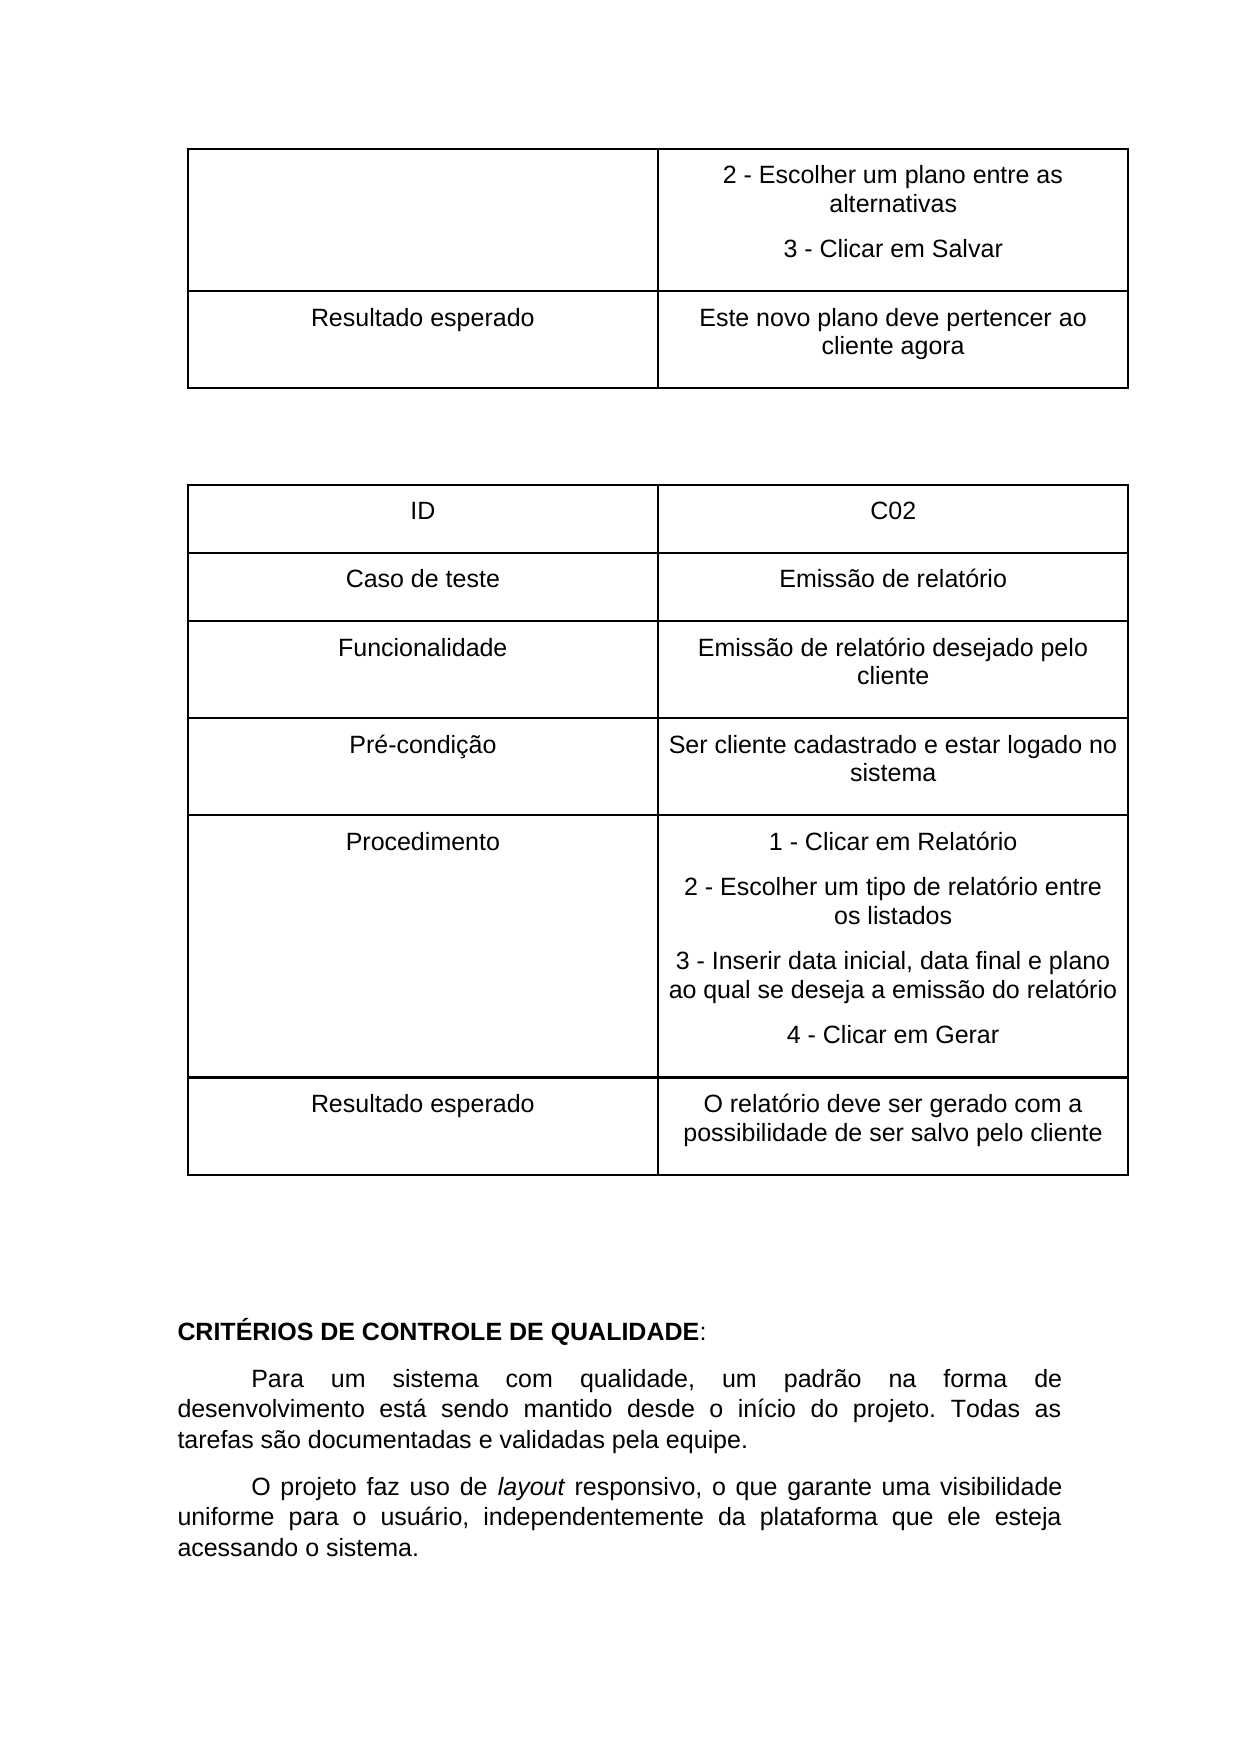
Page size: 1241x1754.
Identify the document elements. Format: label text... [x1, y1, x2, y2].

table_cell Resultado esperado [189, 292, 657, 387]
table_cell Resultado esperado [189, 1079, 657, 1173]
table_header C02 [659, 486, 1127, 552]
table_cell Emissão de relatório [659, 554, 1127, 620]
table_cell Procedimento [189, 816, 657, 1076]
table_header ID [189, 486, 657, 552]
text O projeto faz uso de layout responsivo, o que garante uma visibilidade uniforme para o usuário, independentemente da plataforma que ele esteja acessando o sistema. [177, 1472, 1063, 1561]
table_cell 2 - Escolher um plano entre as alternativas 3 - Clicar em Salvar [659, 150, 1127, 290]
table_cell Caso de teste [189, 554, 657, 620]
table_cell Funcionalidade [189, 622, 657, 717]
table_cell O relatório deve ser gerado com a possibilidade de ser salvo pelo cliente [659, 1079, 1127, 1173]
table_cell 1 - Clicar em Relatório 2 - Escolher um tipo de relatório entre os listados 3 - Inserir data inicial, data final e plano ao qual se deseja a emissão do relatório 4 - Clicar em Gerar [659, 816, 1127, 1076]
table_cell Ser cliente cadastrado e estar logado no sistema [659, 719, 1127, 814]
table_cell Este novo plano deve pertencer ao cliente agora [659, 292, 1127, 387]
text Para um sistema com qualidade, um padrão na forma de desenvolvimento está sendo mantido desde o início do projeto. Todas as tarefas são documentadas e validadas pela equipe. [177, 1364, 1063, 1453]
table_cell Pré-condição [189, 719, 657, 814]
table_cell Emissão de relatório desejado pelo cliente [659, 622, 1127, 717]
text CRITÉRIOS DE CONTROLE DE QUALIDADE: [177, 1317, 1063, 1346]
table_cell [189, 150, 657, 290]
